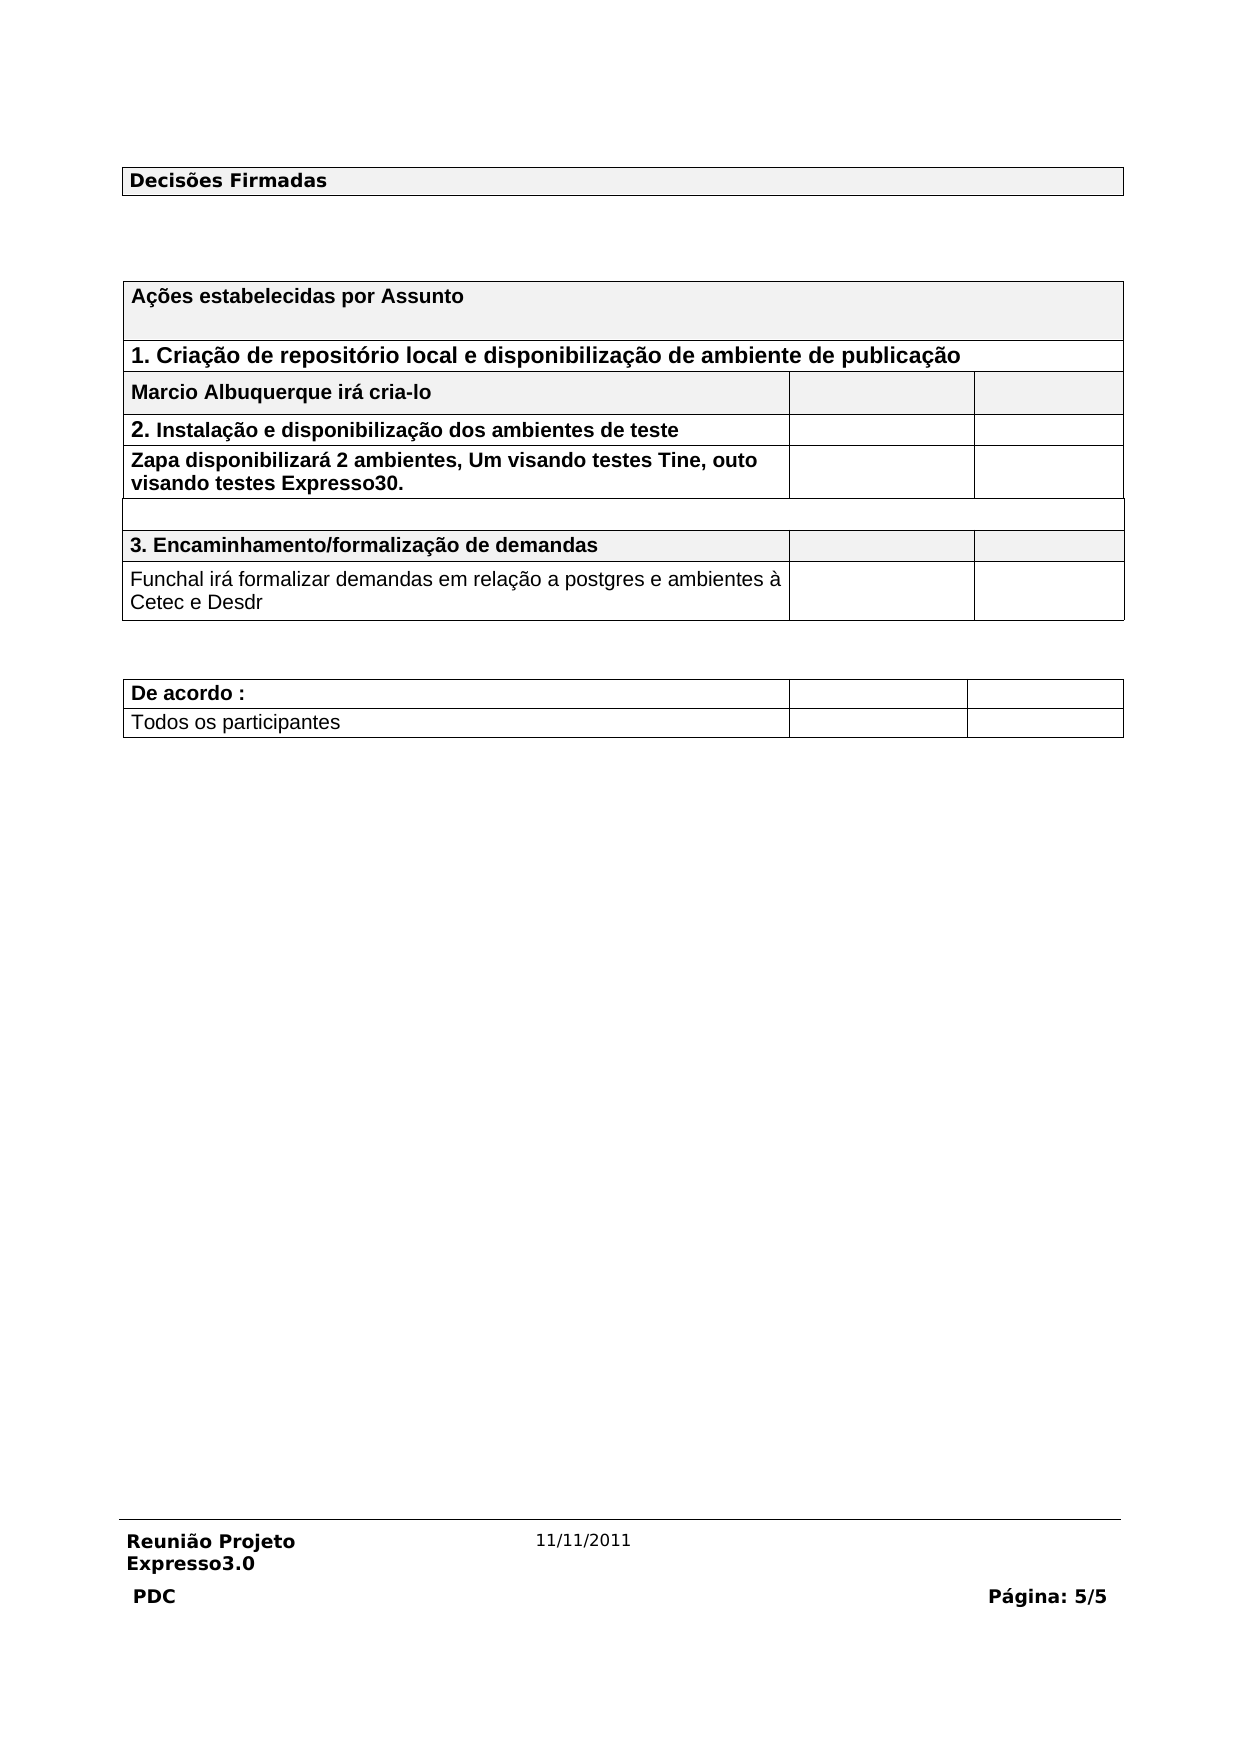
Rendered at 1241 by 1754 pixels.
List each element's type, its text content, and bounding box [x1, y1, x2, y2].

table_cell [790, 562, 974, 619]
table_cell [975, 415, 1123, 445]
table_cell [975, 372, 1123, 414]
table_cell Marcio Albuquerque irá cria-lo [124, 372, 789, 414]
table_cell Zapa disponibilizará 2 ambientes, Um visando testes Tine, outo visando testes Expresso30. [124, 446, 789, 498]
table_header [790, 680, 967, 708]
table_header [968, 680, 1123, 708]
table_cell Todos os participantes [124, 709, 789, 737]
table_cell [790, 531, 974, 561]
table_cell [790, 372, 974, 414]
table_cell Funchal irá formalizar demandas em relação a postgres e ambientes à Cetec e Desdr [123, 562, 789, 619]
table_header Decisões Firmadas [123, 168, 1123, 194]
table_cell [975, 446, 1123, 498]
table_header Ações estabelecidas por Assunto [124, 282, 1123, 339]
table_cell [790, 415, 974, 445]
table_header 1. Criação de repositório local e disponibilização de ambiente de publicação [124, 341, 1123, 371]
table_header De acordo : [124, 680, 789, 708]
table_cell 3. Encaminhamento/formalização de demandas [123, 531, 789, 561]
table_cell [975, 562, 1124, 619]
table_cell [968, 709, 1123, 737]
table_cell [975, 531, 1124, 561]
table_cell 2. Instalação e disponibilização dos ambientes de teste [124, 415, 789, 445]
table_cell [790, 446, 974, 498]
table_cell [790, 709, 967, 737]
table_header [123, 499, 1124, 529]
